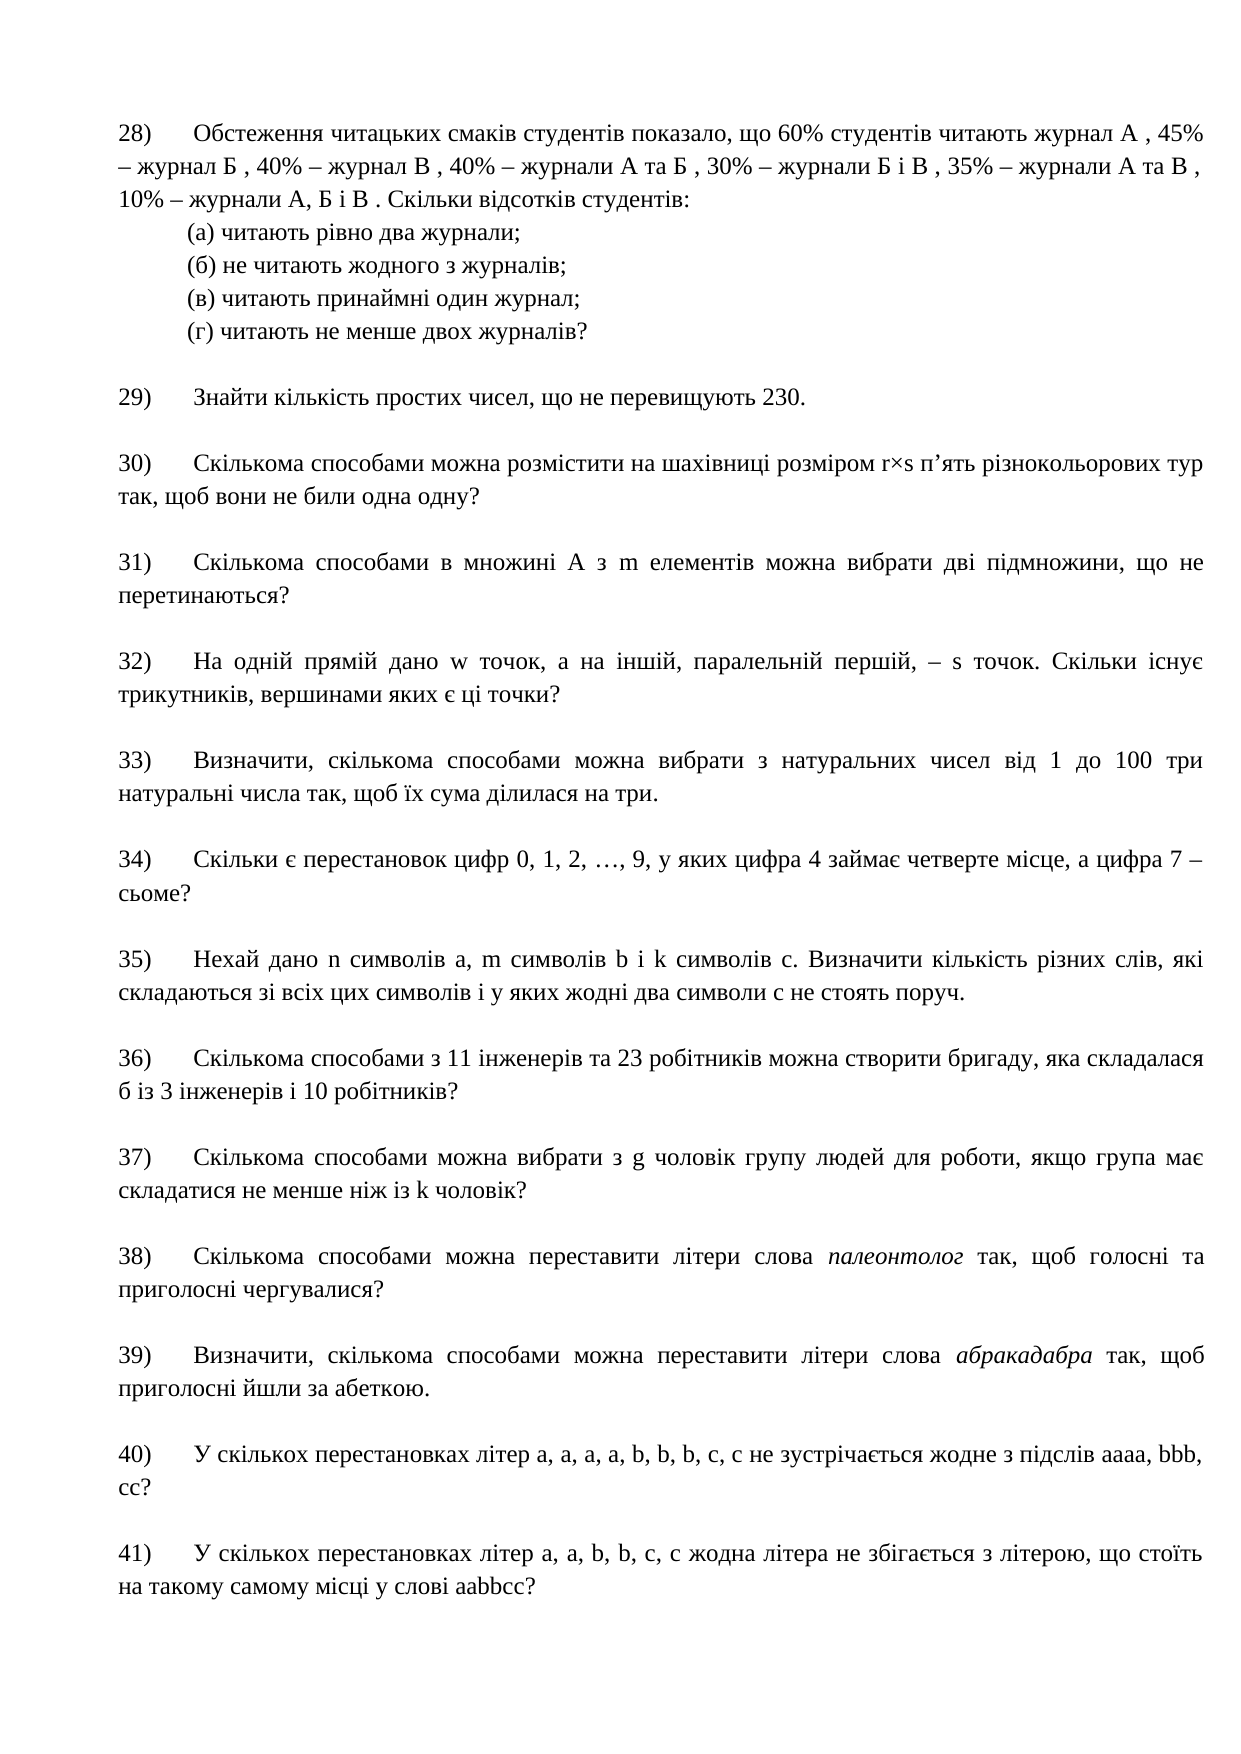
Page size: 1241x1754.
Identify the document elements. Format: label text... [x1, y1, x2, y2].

list Скількома способами можна переставити літери слова палеонтолог так, щоб голосні та приголосні чергувалися? [118, 1241, 1205, 1303]
list Обстеження читацьких смаків студентів показало, що 60% студентів читають журнал А , 45% – журнал Б , 40% – журнал В , 40% – журнали А та Б , 30% – журнали Б і В , 35% – журнали А та В , 10% – журнали А, Б і В . Скільки відсотків студентів: [118, 118, 1205, 213]
list Скількома способами з 11 інженерів та 23 робітників можна створити бригаду, яка складалася б із 3 інженерів і 10 робітників? [118, 1043, 1205, 1104]
list У скількох перестановках літер a, a, a, a, b, b, b, c, c не зустрічається жодне з підслів aaaa, bbb, cc? [118, 1439, 1205, 1501]
list Знайти кількість простих чисел, що не перевищують 230. [118, 382, 1205, 411]
list Визначити, скількома способами можна вибрати з натуральних чисел від 1 до 100 три натуральні числа так, щоб їх сума ділилася на три. [118, 746, 1205, 807]
list У скількох перестановках літер a, a, b, b, c, c жодна літера не збігається з літерою, що стоїть на такому самому місці у слові aabbcc? [118, 1538, 1205, 1600]
list Скількома способами можна вибрати з g чоловік групу людей для роботи, якщо група має складатися не менше ніж із k чоловік? [118, 1142, 1205, 1203]
list (г) читають не менше двох журналів? [118, 316, 1205, 345]
list Нехай дано n символів a, m символів b і k символів c. Визначити кількість різних слів, які складаються зі всіх цих символів і у яких жодні два символи c не стоять поруч. [118, 944, 1205, 1005]
list Скількома способами в множині A з m елементів можна вибрати дві підмножини, що не перетинаються? [118, 547, 1205, 609]
list Визначити, скількома способами можна переставити літери слова абракадабра так, щоб приголосні йшли за абеткою. [118, 1340, 1205, 1402]
list Скільки є перестановок цифр 0, 1, 2, …, 9, у яких цифра 4 займає четверте місце, а цифра 7 – сьоме? [118, 844, 1205, 906]
list На одній прямій дано w точок, а на іншій, паралельній першій, – s точок. Скільки існує трикутників, вершинами яких є ці точки? [118, 646, 1205, 708]
list (б) не читають жодного з журналів; [118, 250, 1205, 279]
list Скількома способами можна розмістити на шахівниці розміром r×s п’ять різнокольорових тур так, щоб вони не били одна одну? [118, 448, 1205, 510]
list (в) читають принаймні один журнал; [118, 283, 1205, 312]
list (а) читають рівно два журнали; [118, 217, 1205, 246]
